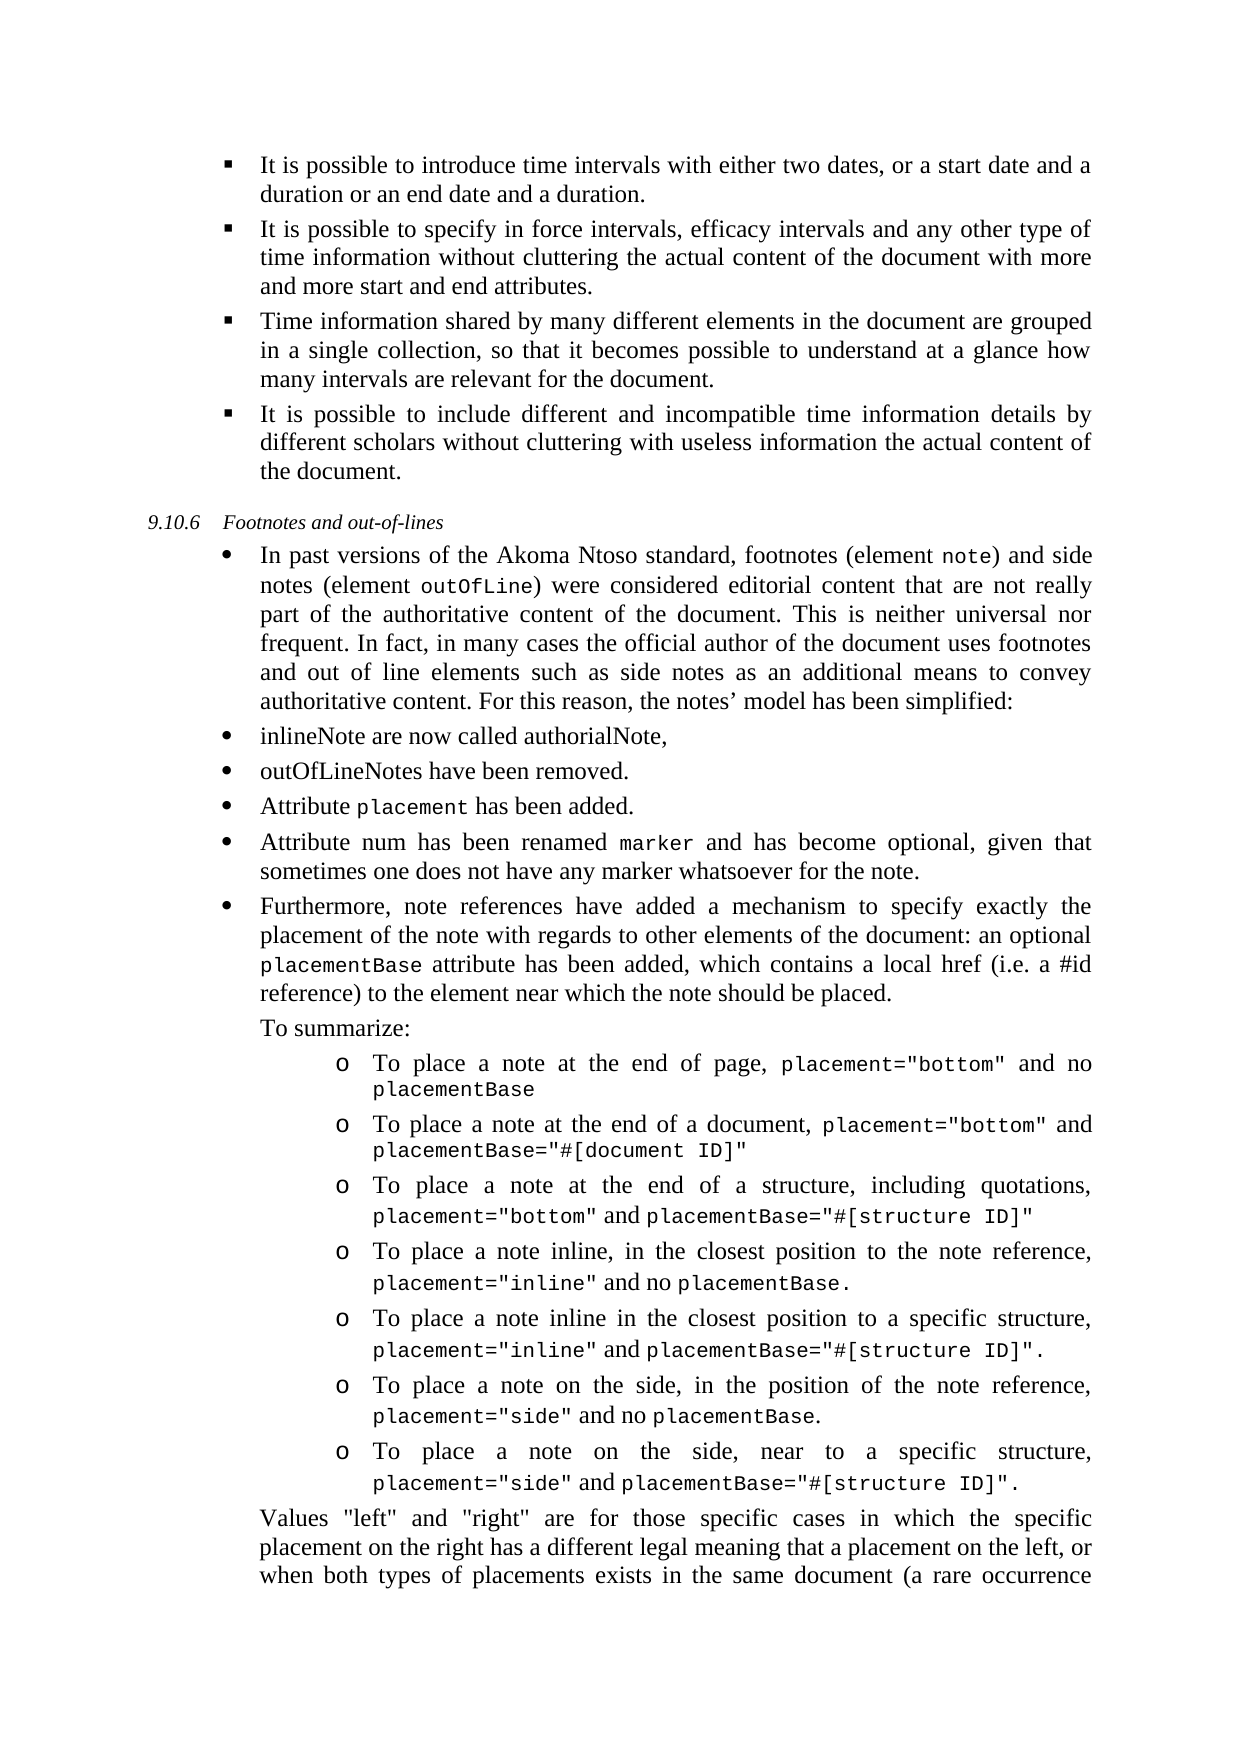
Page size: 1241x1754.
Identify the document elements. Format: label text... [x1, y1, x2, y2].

list To place a note inline, in the closest position to the note reference, placement="inline" and no placementBase. [335, 1236, 1092, 1297]
list Time information shared by many different elements in the document are grouped in a single collection, so that it becomes possible to understand at a glance how many intervals are relevant for the document. [222, 306, 1092, 392]
list To place a note on the side, near to a specific structure, placement="side" and placementBase="#[structure ID]". [335, 1436, 1092, 1497]
list To place a note at the end of a document, placement="bottom" and placementBase="#[document ID]" [335, 1109, 1092, 1163]
list inlineNote are now called authorialNote, [222, 721, 1092, 749]
text To summarize: [260, 1013, 1092, 1042]
list To place a note inline in the closest position to a specific structure, placement="inline" and placementBase="#[structure ID]". [335, 1303, 1092, 1363]
list Attribute num has been renamed marker and has become optional, given that sometimes one does not have any marker whatsoever for the note. [222, 827, 1092, 885]
list It is possible to include different and incompatible time information details by different scholars without cluttering with useless information the actual content of the document. [222, 399, 1092, 485]
list Furthermore, note references have added a mechanism to specify exactly the placement of the note with regards to other elements of the document: an optional placementBase attribute has been added, which contains a local href (i.e. a #id reference) to the element near which the note should be placed. [222, 891, 1092, 1007]
list outOfLineNotes have been removed. [222, 756, 1092, 784]
list In past versions of the Akoma Ntoso standard, footnotes (element note) and side notes (element outOfLine) were considered editorial content that are not really part of the authoritative content of the document. This is neither universal nor frequent. In fact, in many cases the official author of the document uses footnotes and out of line elements such as side notes as an additional means to convey authoritative content. For this reason, the notes’ model has been simplified: [222, 540, 1092, 714]
list To place a note at the end of a structure, including quotations, placement="bottom" and placementBase="#[structure ID]" [335, 1170, 1092, 1230]
list It is possible to introduce time intervals with either two dates, or a start date and a duration or an end date and a duration. [222, 150, 1092, 207]
list To place a note at the end of page, placement="bottom" and no placementBase [335, 1048, 1092, 1103]
text Values "left" and "right" are for those specific cases in which the specific placement on the right has a different legal meaning that a placement on the left, or when both types of placements exists in the same document (a rare occurrence [259, 1503, 1092, 1589]
list Attribute placement has been added. [222, 791, 1092, 820]
list It is possible to specify in force intervals, efficacy intervals and any other type of time information without cluttering the actual content of the document with more and more start and end attributes. [222, 214, 1092, 300]
subtitle Footnotes and out-of-lines [148, 510, 1092, 534]
list To place a note on the side, in the position of the note reference, placement="side" and no placementBase. [335, 1370, 1092, 1430]
